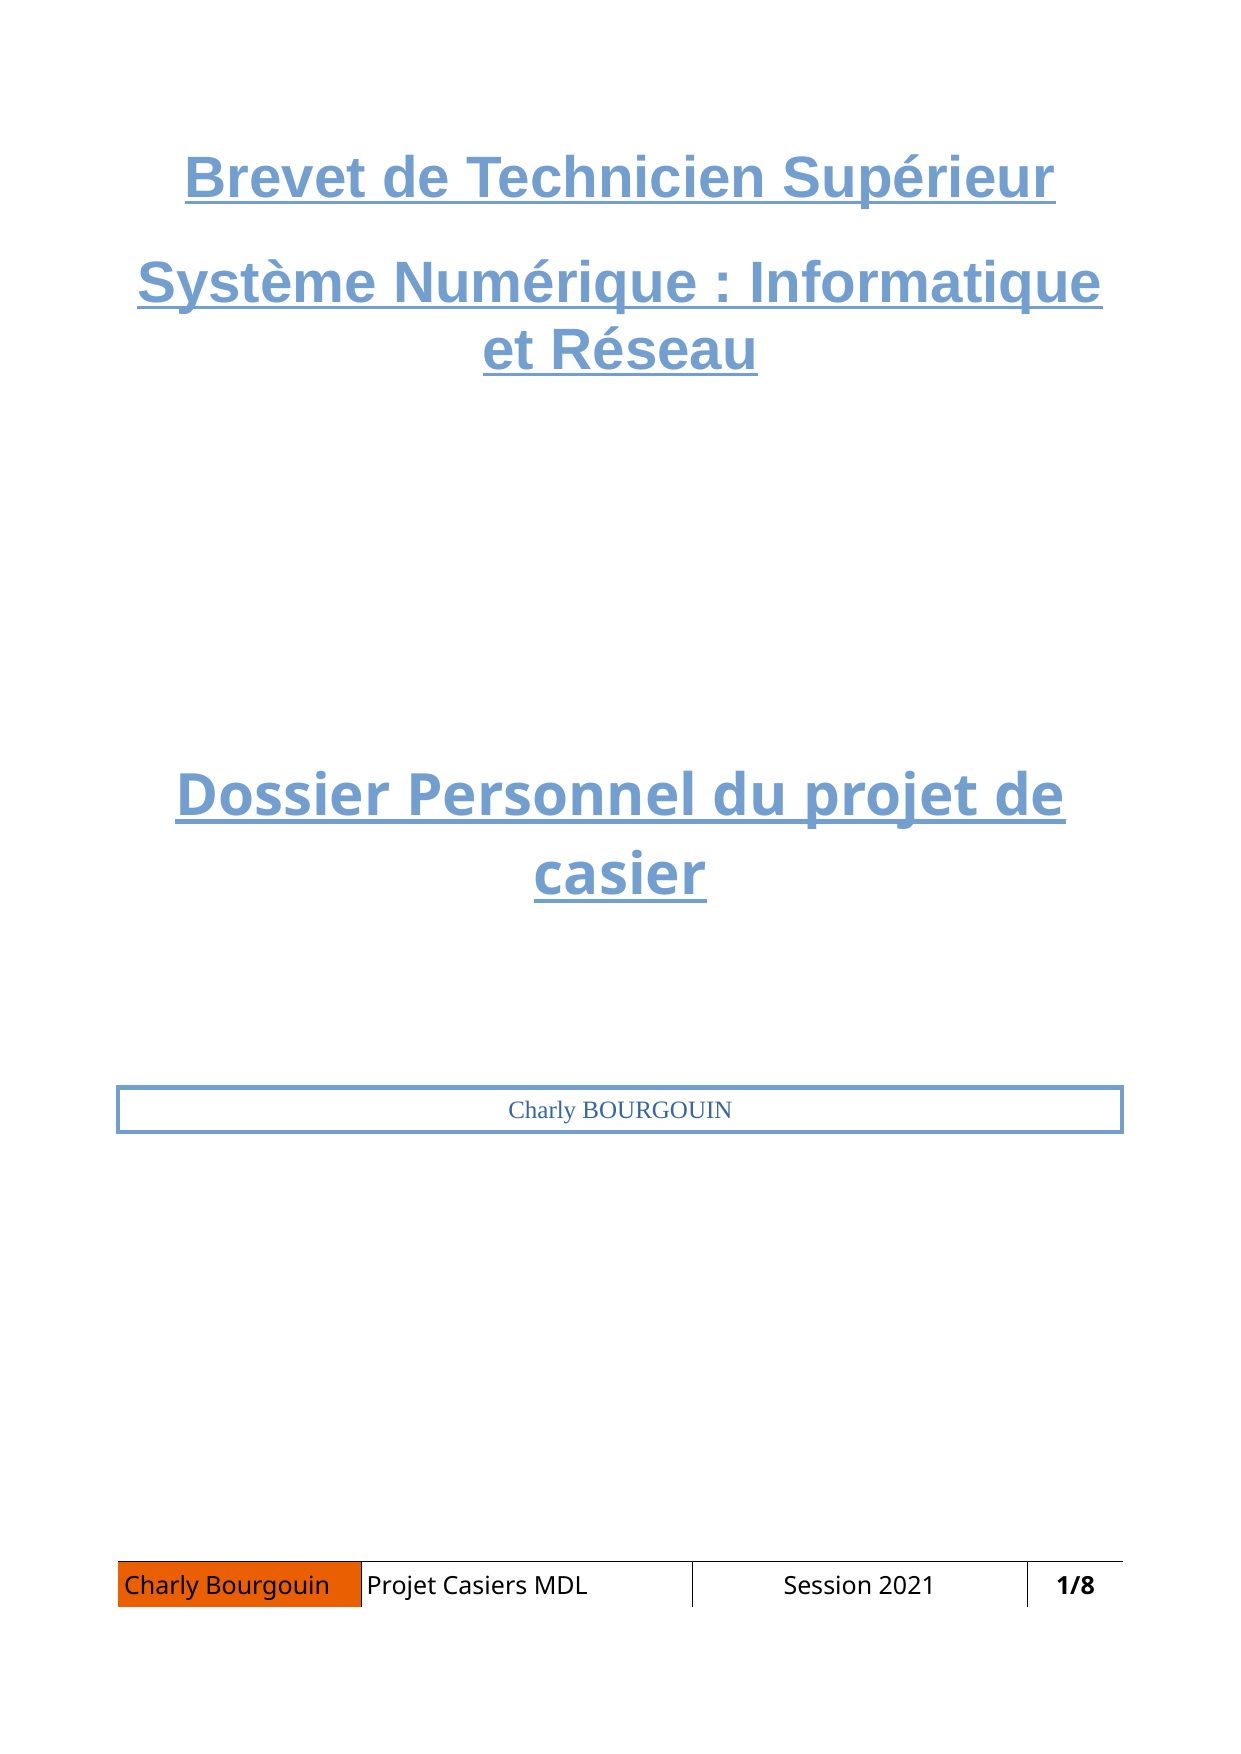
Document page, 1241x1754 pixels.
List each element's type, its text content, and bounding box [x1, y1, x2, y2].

title Système Numérique : Informatique et Réseau [118, 248, 1122, 382]
title Brevet de Technicien Supérieur [118, 143, 1122, 210]
title Dossier Personnel du projet de casier [118, 753, 1122, 912]
table_header Charly BOURGOUIN [120, 1090, 1120, 1130]
